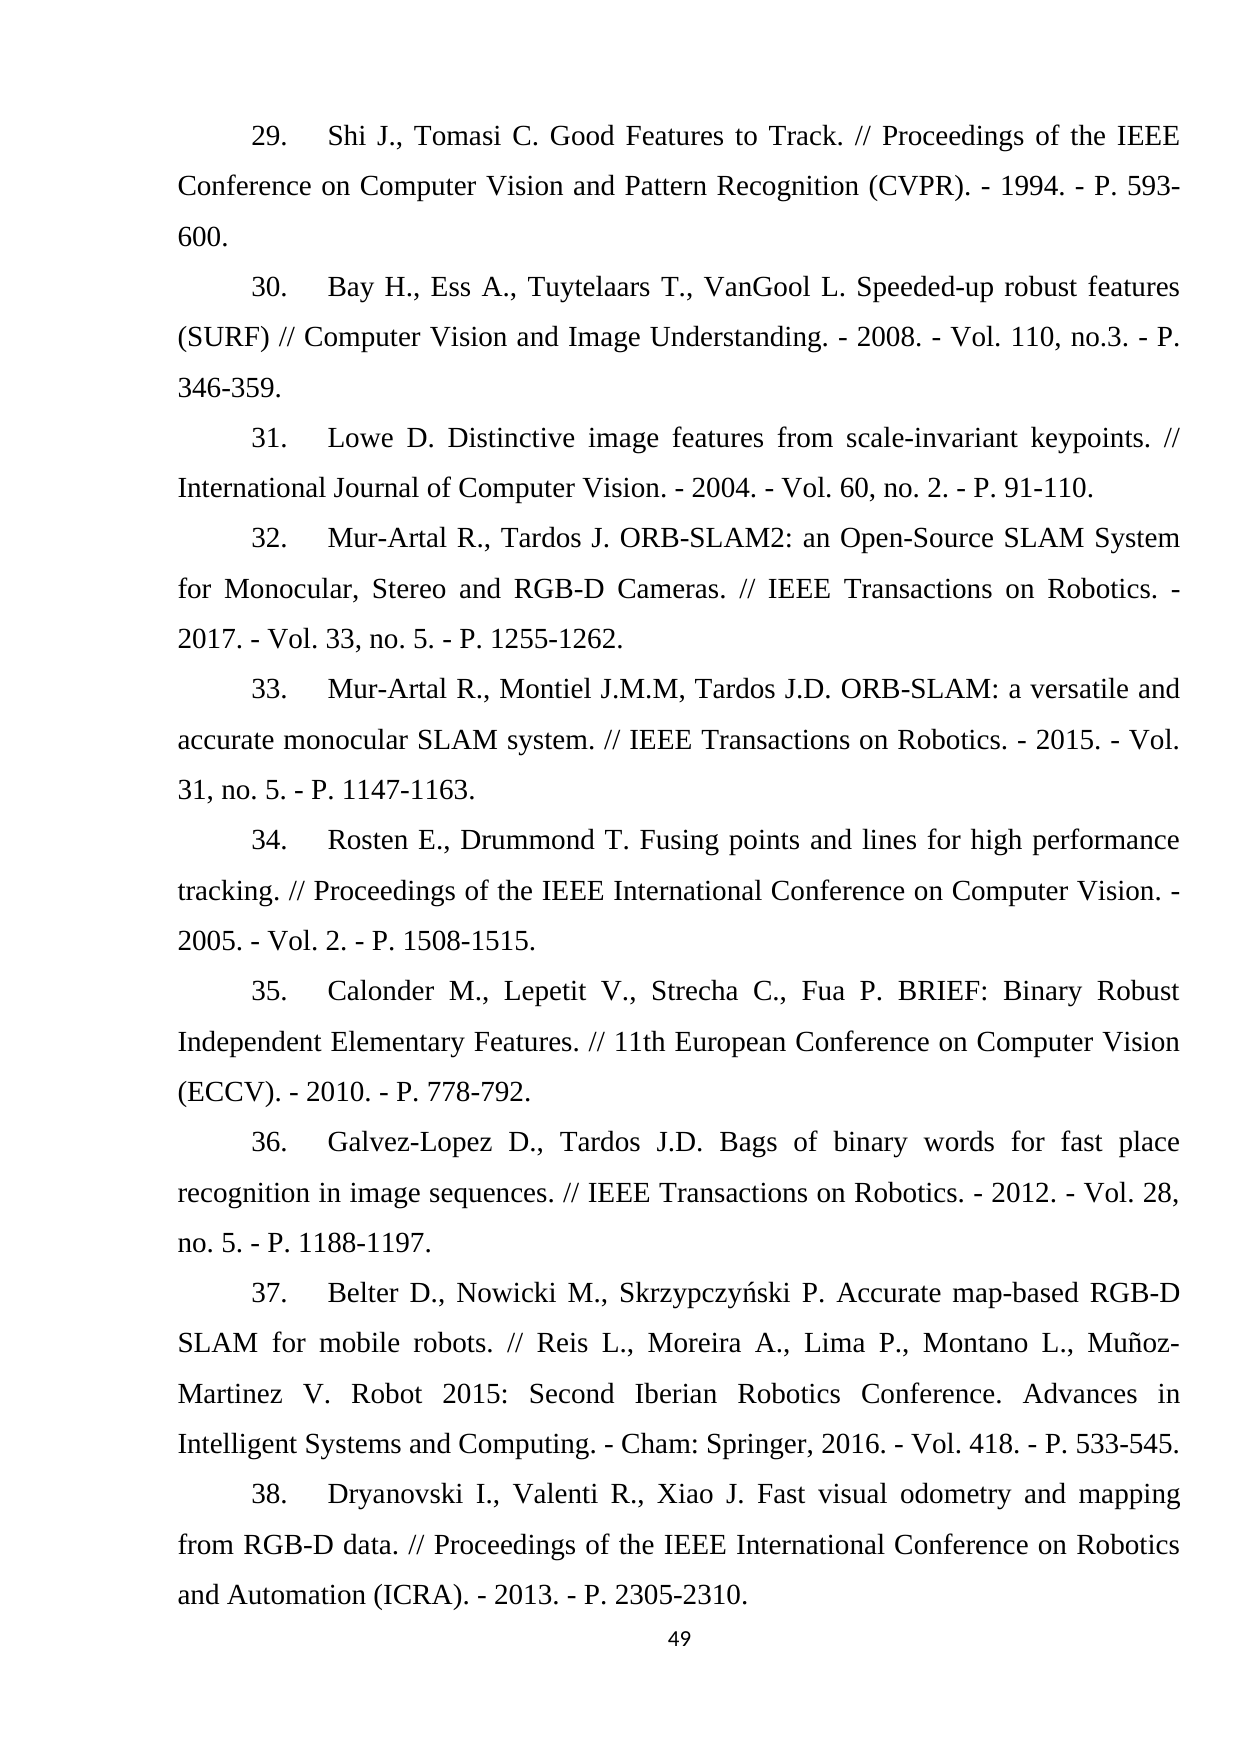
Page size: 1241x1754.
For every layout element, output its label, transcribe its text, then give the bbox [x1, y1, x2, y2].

list Rosten E., Drummond T. Fusing points and lines for high performance tracking. // Proceedings of the IEEE International Conference on Computer Vision. - 2005. - Vol. 2. - P. 1508-1515. [177, 822, 1181, 957]
list Mur-Artal R., Montiel J.M.M, Tardos J.D. ORB-SLAM: a versatile and accurate monocular SLAM system. // IEEE Transactions on Robotics. - 2015. - Vol. 31, no. 5. - P. 1147-1163. [177, 672, 1181, 806]
list Lowe D. Distinctive image features from scale-invariant keypoints. // International Journal of Computer Vision. - 2004. - Vol. 60, no. 2. - P. 91-110. [177, 420, 1181, 504]
list Bay H., Ess A., Tuytelaars T., VanGool L. Speeded-up robust features (SURF) // Computer Vision and Image Understanding. - 2008. - Vol. 110, no.3. - P. 346-359. [177, 269, 1181, 403]
list Shi J., Tomasi C. Good Features to Track. // Proceedings of the IEEE Conference on Computer Vision and Pattern Recognition (CVPR). - 1994. - P. 593-600. [177, 118, 1181, 252]
list Galvez-Lopez D., Tardos J.D. Bags of binary words for fast place recognition in image sequences. // IEEE Transactions on Robotics. - 2012. - Vol. 28, no. 5. - P. 1188-1197. [177, 1124, 1181, 1258]
list Mur-Artal R., Tardos J. ORB-SLAM2: an Open-Source SLAM System for Monocular, Stereo and RGB-D Cameras. // IEEE Transactions on Robotics. - 2017. - Vol. 33, no. 5. - P. 1255-1262. [177, 521, 1181, 655]
list Belter D., Nowicki M., Skrzypczyński P. Accurate map-based RGB-D SLAM for mobile robots. // Reis L., Moreira A., Lima P., Montano L., Muñoz-Martinez V. Robot 2015: Second Iberian Robotics Conference. Advances in Intelligent Systems and Computing. - Cham: Springer, 2016. - Vol. 418. - P. 533-545. [177, 1275, 1181, 1460]
list Calonder M., Lepetit V., Strecha C., Fua P. BRIEF: Binary Robust Independent Elementary Features. // 11th European Conference on Computer Vision (ECCV). - 2010. - P. 778-792. [177, 973, 1181, 1108]
list Dryanovski I., Valenti R., Xiao J. Fast visual odometry and mapping from RGB-D data. // Proceedings of the IEEE International Conference on Robotics and Automation (ICRA). - 2013. - P. 2305-2310. [177, 1477, 1181, 1611]
